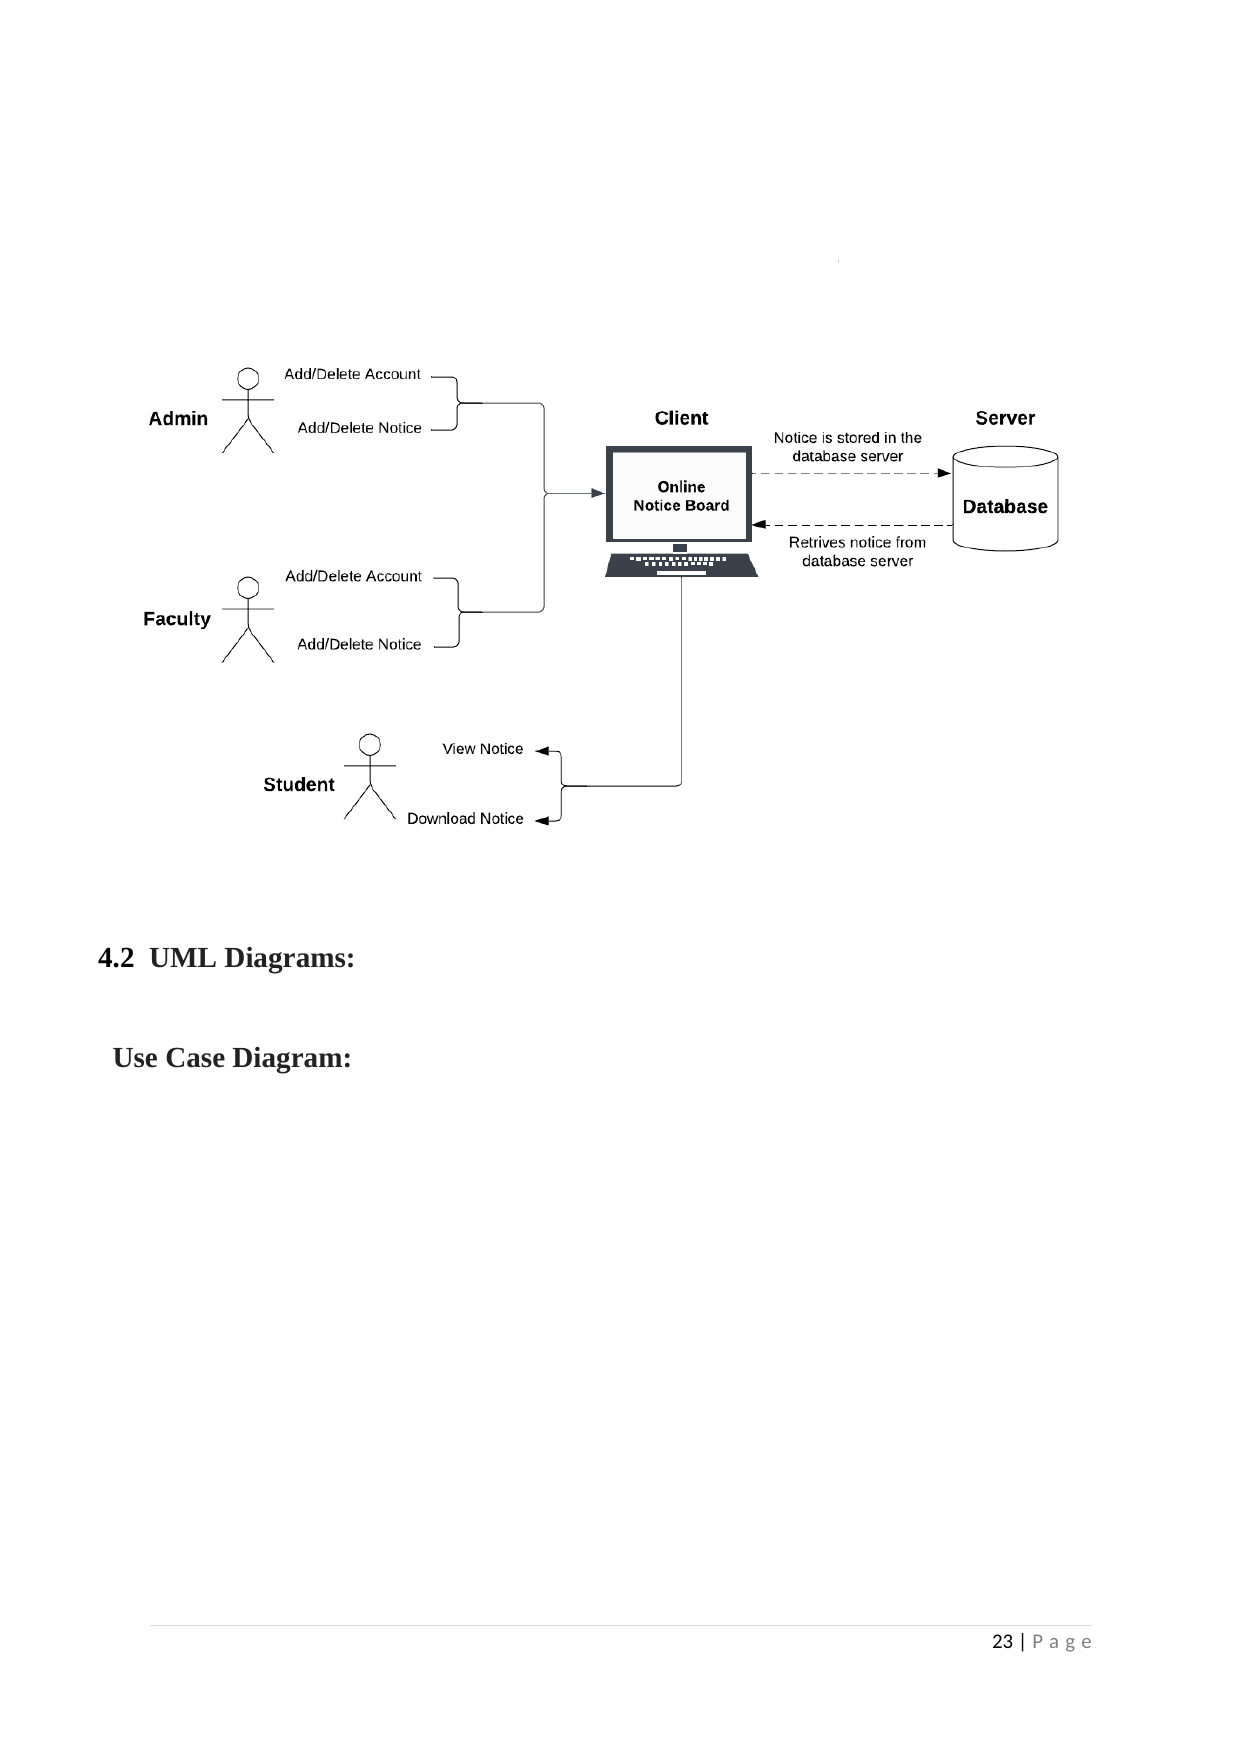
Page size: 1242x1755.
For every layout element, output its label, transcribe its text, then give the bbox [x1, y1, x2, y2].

text 4.2 UML Diagrams: [98, 940, 1092, 973]
text Use Case Diagram: [98, 1040, 1092, 1074]
